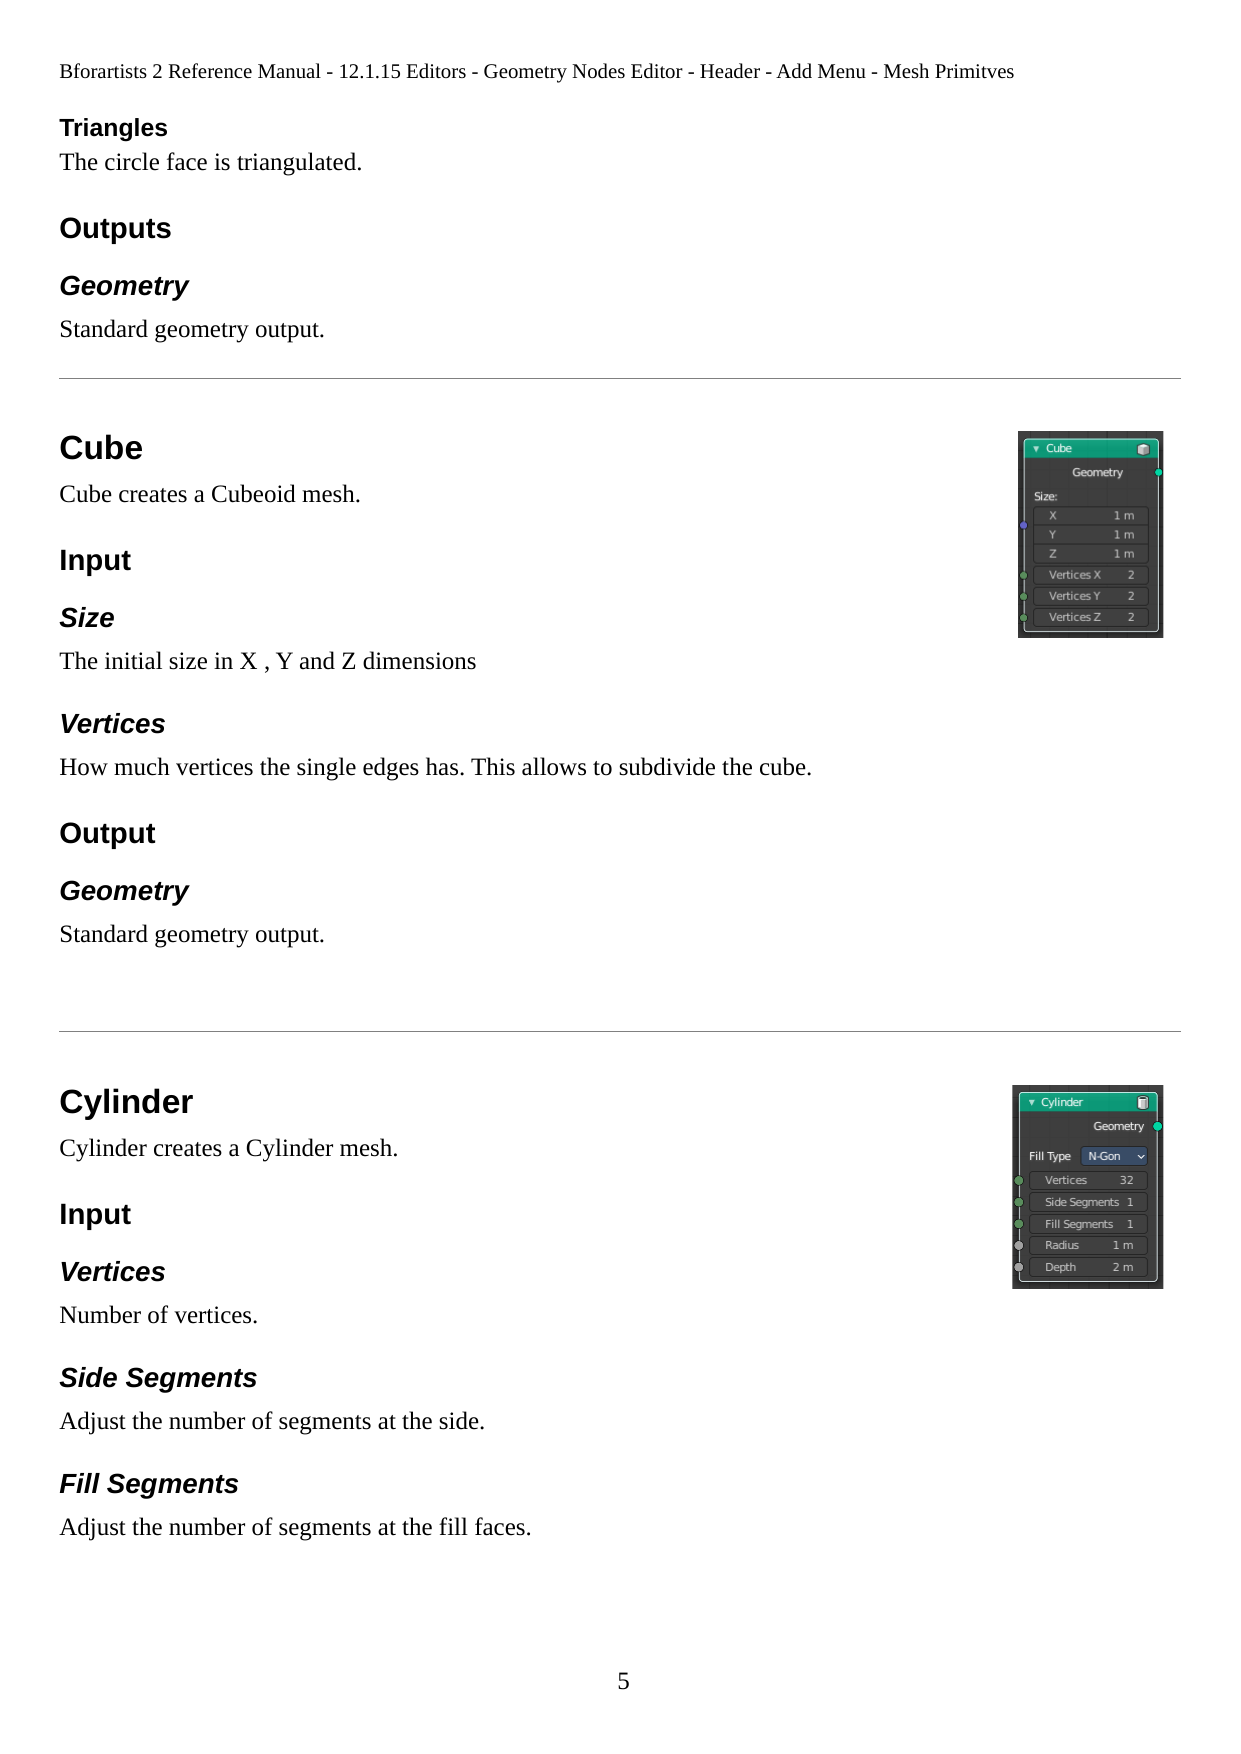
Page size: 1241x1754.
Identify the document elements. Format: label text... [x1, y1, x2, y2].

subtitle Input [59, 543, 1018, 577]
subtitle Side Segments [59, 1361, 1181, 1393]
subtitle Cube [59, 428, 1181, 467]
subtitle [1164, 1256, 1181, 1287]
text Adjust the number of segments at the fill faces. [59, 1512, 1181, 1541]
subtitle Cylinder [59, 1082, 1181, 1121]
subtitle Geometry [59, 270, 1181, 302]
subtitle Input [59, 1197, 1012, 1231]
subtitle Triangles [59, 113, 1181, 141]
picture [1018, 431, 1164, 638]
subtitle Outputs [59, 211, 1181, 245]
picture [1012, 1085, 1164, 1289]
subtitle Size [59, 602, 1018, 634]
subtitle Fill Segments [59, 1467, 1181, 1499]
subtitle Geometry [59, 874, 1181, 906]
text Number of vertices. [59, 1300, 1181, 1329]
subtitle Vertices [59, 1256, 1012, 1287]
subtitle [1164, 602, 1181, 634]
text Standard geometry output. [59, 314, 1181, 343]
subtitle Output [59, 816, 1181, 849]
subtitle [1164, 543, 1181, 577]
text Standard geometry output. [59, 919, 1181, 948]
subtitle [1164, 1197, 1181, 1231]
subtitle Vertices [59, 708, 1181, 739]
text How much vertices the single edges has. This allows to subdivide the cube. [59, 752, 1181, 781]
text The circle face is triangulated. [59, 147, 1181, 176]
text Cylinder creates a Cylinder mesh. [59, 1133, 1012, 1162]
text Adjust the number of segments at the side. [59, 1406, 1181, 1434]
text Cube creates a Cubeoid mesh. [59, 479, 1018, 508]
text The initial size in X , Y and Z dimensions [59, 646, 1181, 675]
